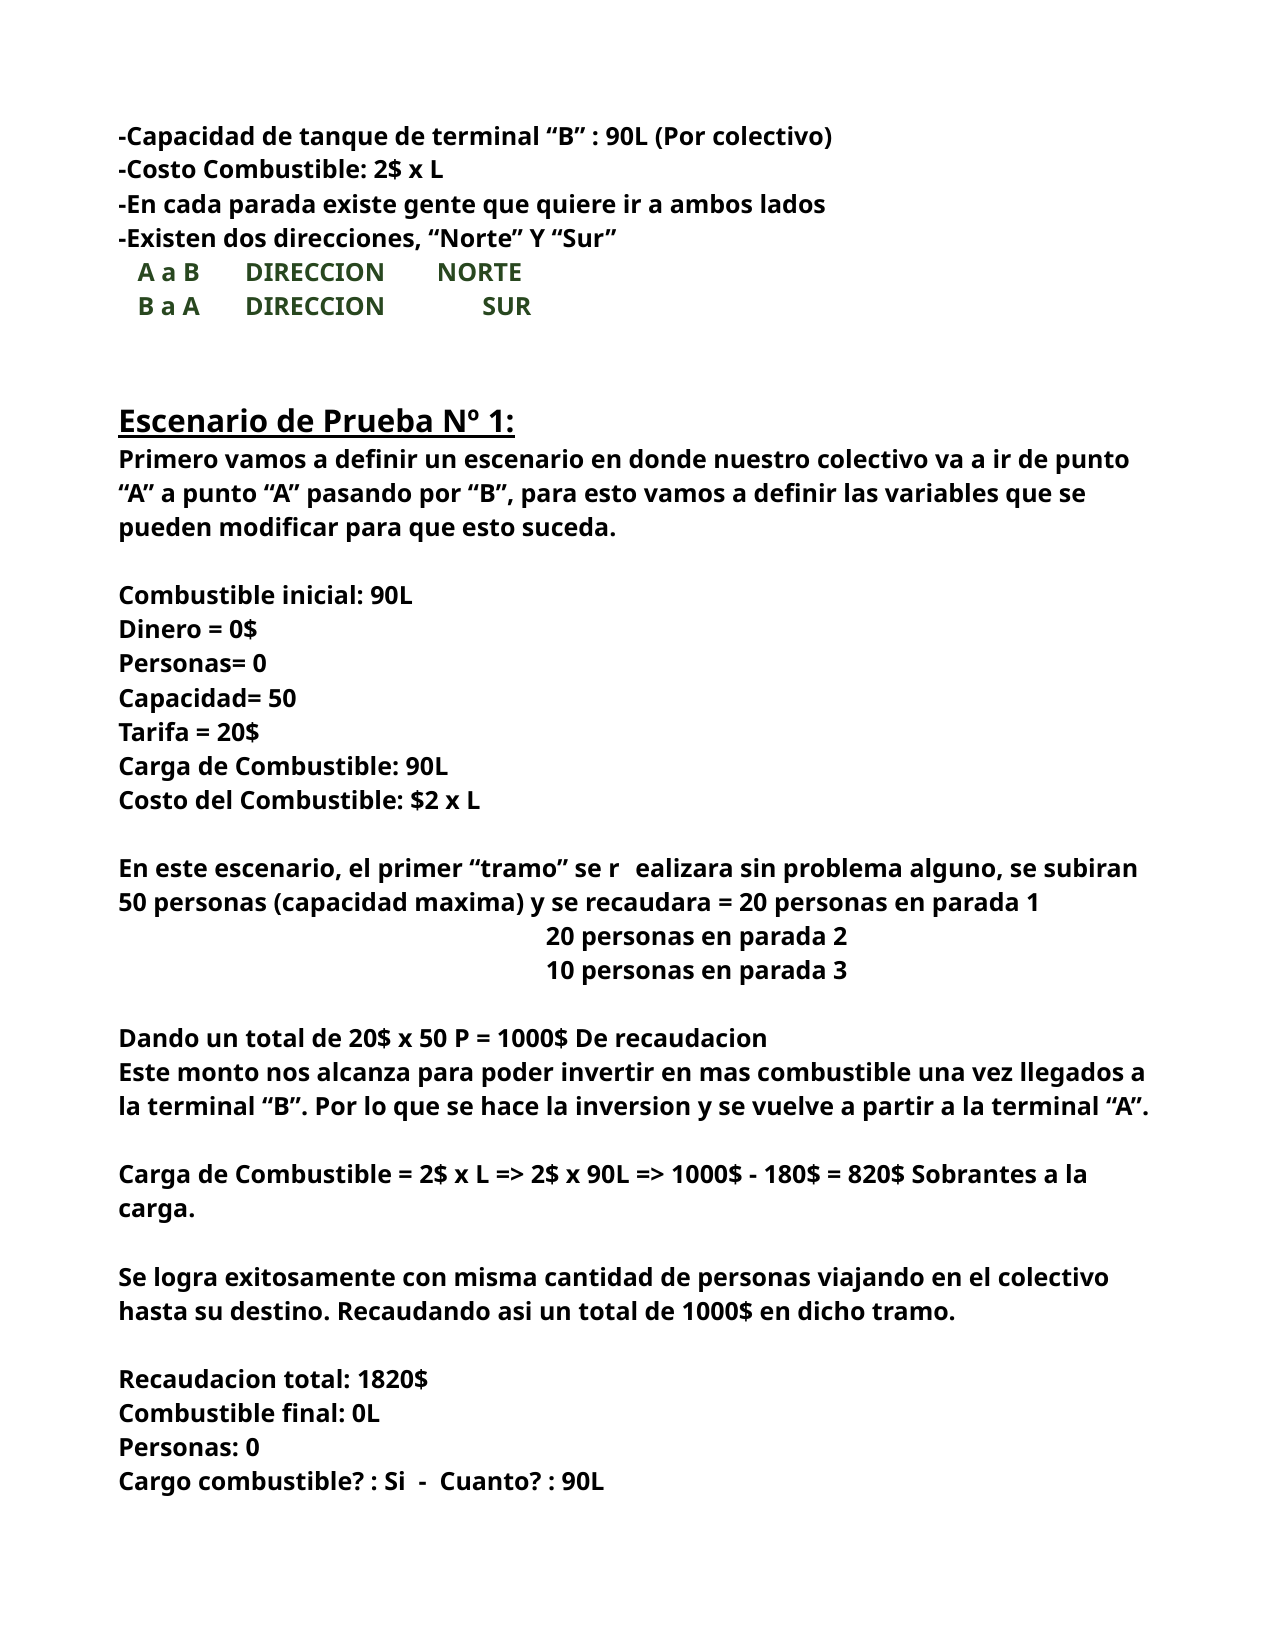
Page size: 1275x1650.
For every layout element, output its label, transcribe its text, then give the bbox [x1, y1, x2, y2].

text A a B DIRECCION NORTE [118, 254, 1157, 288]
text Carga de Combustible: 90L [118, 748, 1157, 782]
text Se logra exitosamente con misma cantidad de personas viajando en el colectivo hasta su destino. Recaudando asi un total de 1000$ en dicho tramo. [118, 1259, 1157, 1327]
text En este escenario, el primer “tramo” se r ealizara sin problema alguno, se subiran 50 personas (capacidad maxima) y se recaudara = 20 personas en parada 1 20 personas en parada 2 [118, 851, 1157, 953]
text Cargo combustible? : Si - Cuanto? : 90L [118, 1464, 1157, 1532]
text Tarifa = 20$ [118, 714, 1157, 748]
text 10 personas en parada 3 Dando un total de 20$ x 50 P = 1000$ De recaudacion [118, 953, 1157, 1055]
text Primero vamos a definir un escenario en donde nuestro colectivo va a ir de punto “A” a punto “A” pasando por “B”, para esto vamos a definir las variables que se pueden modificar para que esto suceda. [118, 442, 1157, 544]
text -Existen dos direcciones, “Norte” Y “Sur” [118, 220, 1157, 254]
text Carga de Combustible = 2$ x L => 2$ x 90L => 1000$ - 180$ = 820$ Sobrantes a la carga. [118, 1157, 1157, 1225]
text Combustible inicial: 90L [118, 578, 1157, 612]
text Capacidad= 50 [118, 680, 1157, 714]
text Escenario de Prueba Nº 1: [118, 399, 1157, 442]
text Este monto nos alcanza para poder invertir en mas combustible una vez llegados a la terminal “B”. Por lo que se hace la inversion y se vuelve a partir a la terminal “A”. [118, 1055, 1157, 1123]
text Dinero = 0$ [118, 612, 1157, 646]
text Recaudacion total: 1820$ Combustible final: 0L Personas: 0 [118, 1361, 1157, 1464]
text -En cada parada existe gente que quiere ir a ambos lados [118, 186, 1157, 220]
text B a A DIRECCION SUR [118, 288, 1157, 322]
text -Costo Combustible: 2$ x L [118, 152, 1157, 186]
text -Capacidad de tanque de terminal “B” : 90L (Por colectivo) [118, 118, 1157, 152]
text Costo del Combustible: $2 x L [118, 782, 1157, 816]
text Personas= 0 [118, 646, 1157, 680]
